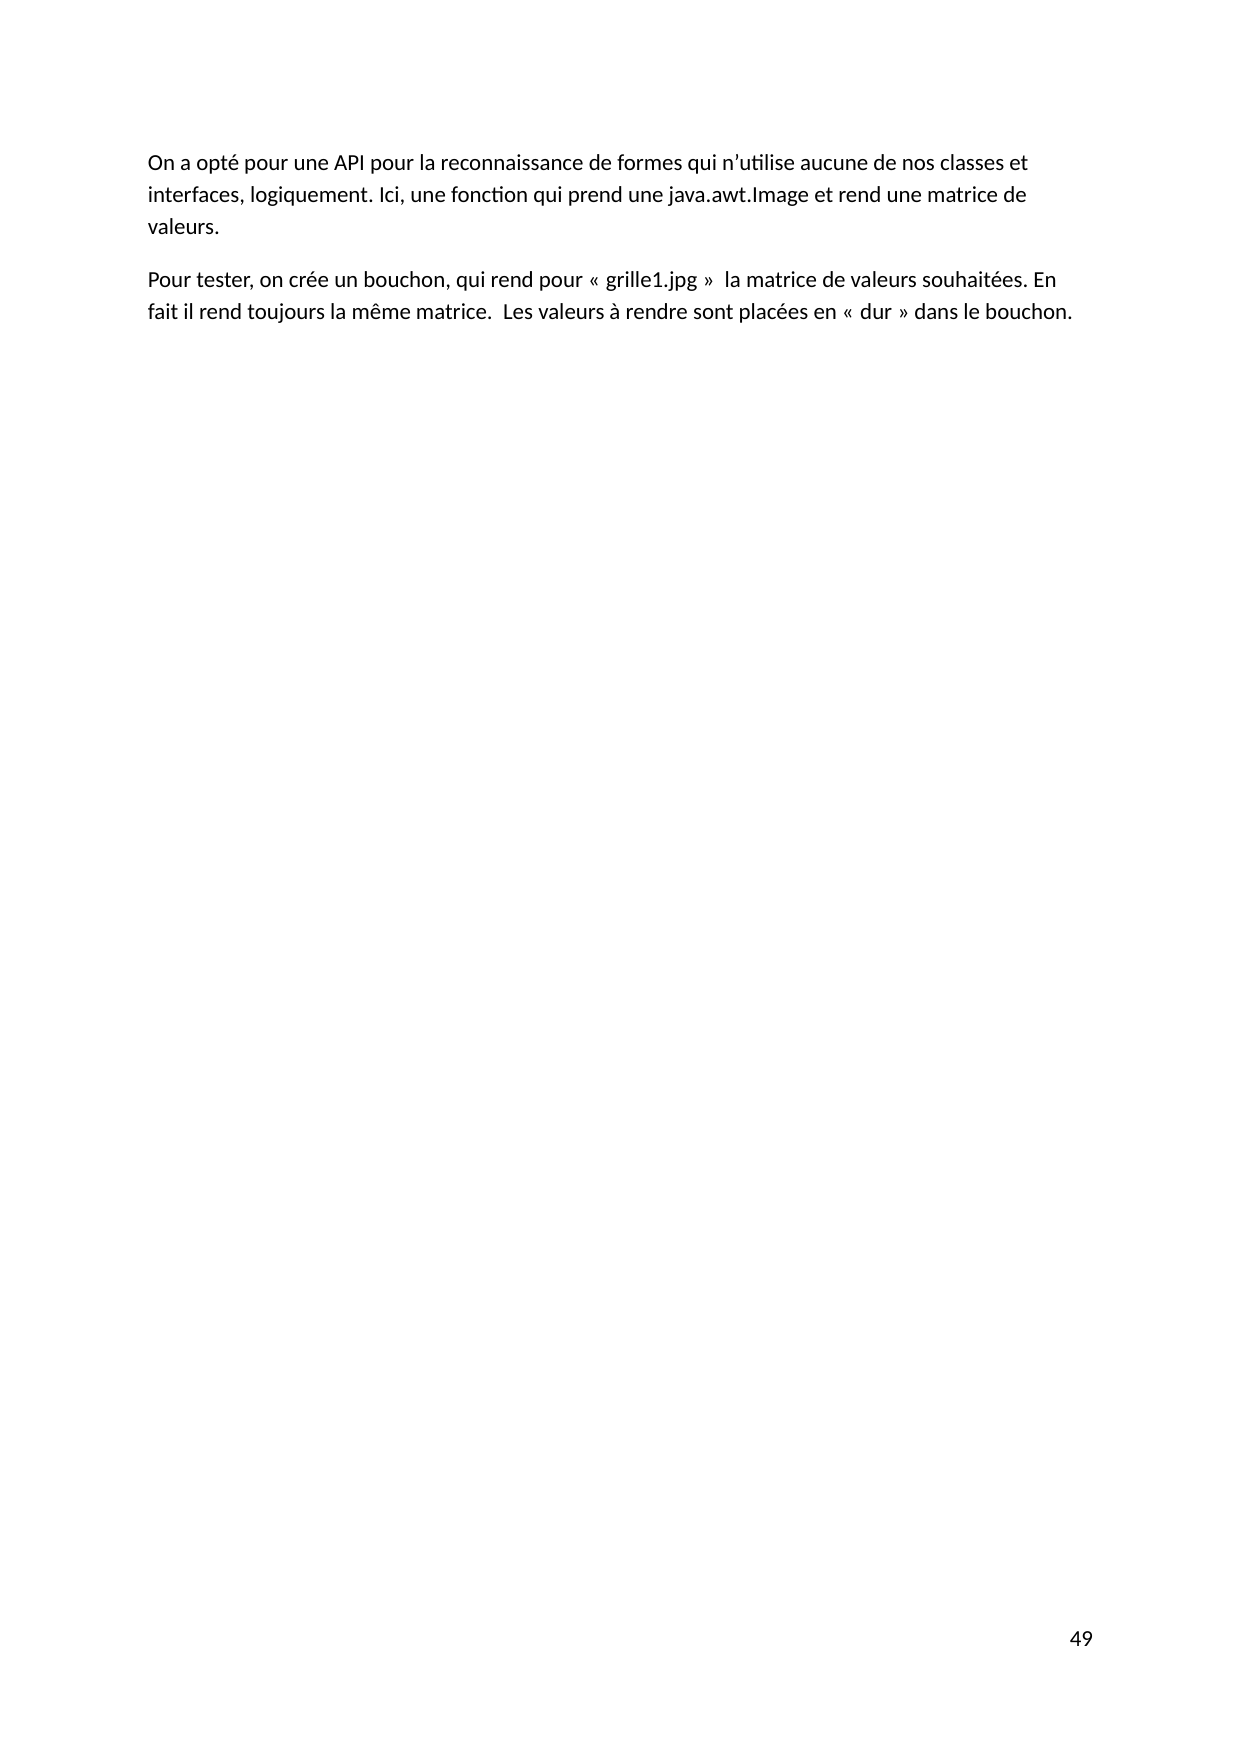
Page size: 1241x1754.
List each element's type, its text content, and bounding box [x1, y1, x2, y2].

text Pour tester, on crée un bouchon, qui rend pour « grille1.jpg » la matrice de valeurs souhaitées. En fait il rend toujours la même matrice. Les valeurs à rendre sont placées en « dur » dans le bouchon. [148, 265, 1093, 325]
text On a opté pour une API pour la reconnaissance de formes qui n’utilise aucune de nos classes et interfaces, logiquement. Ici, une fonction qui prend une java.awt.Image et rend une matrice de valeurs. [148, 148, 1093, 240]
